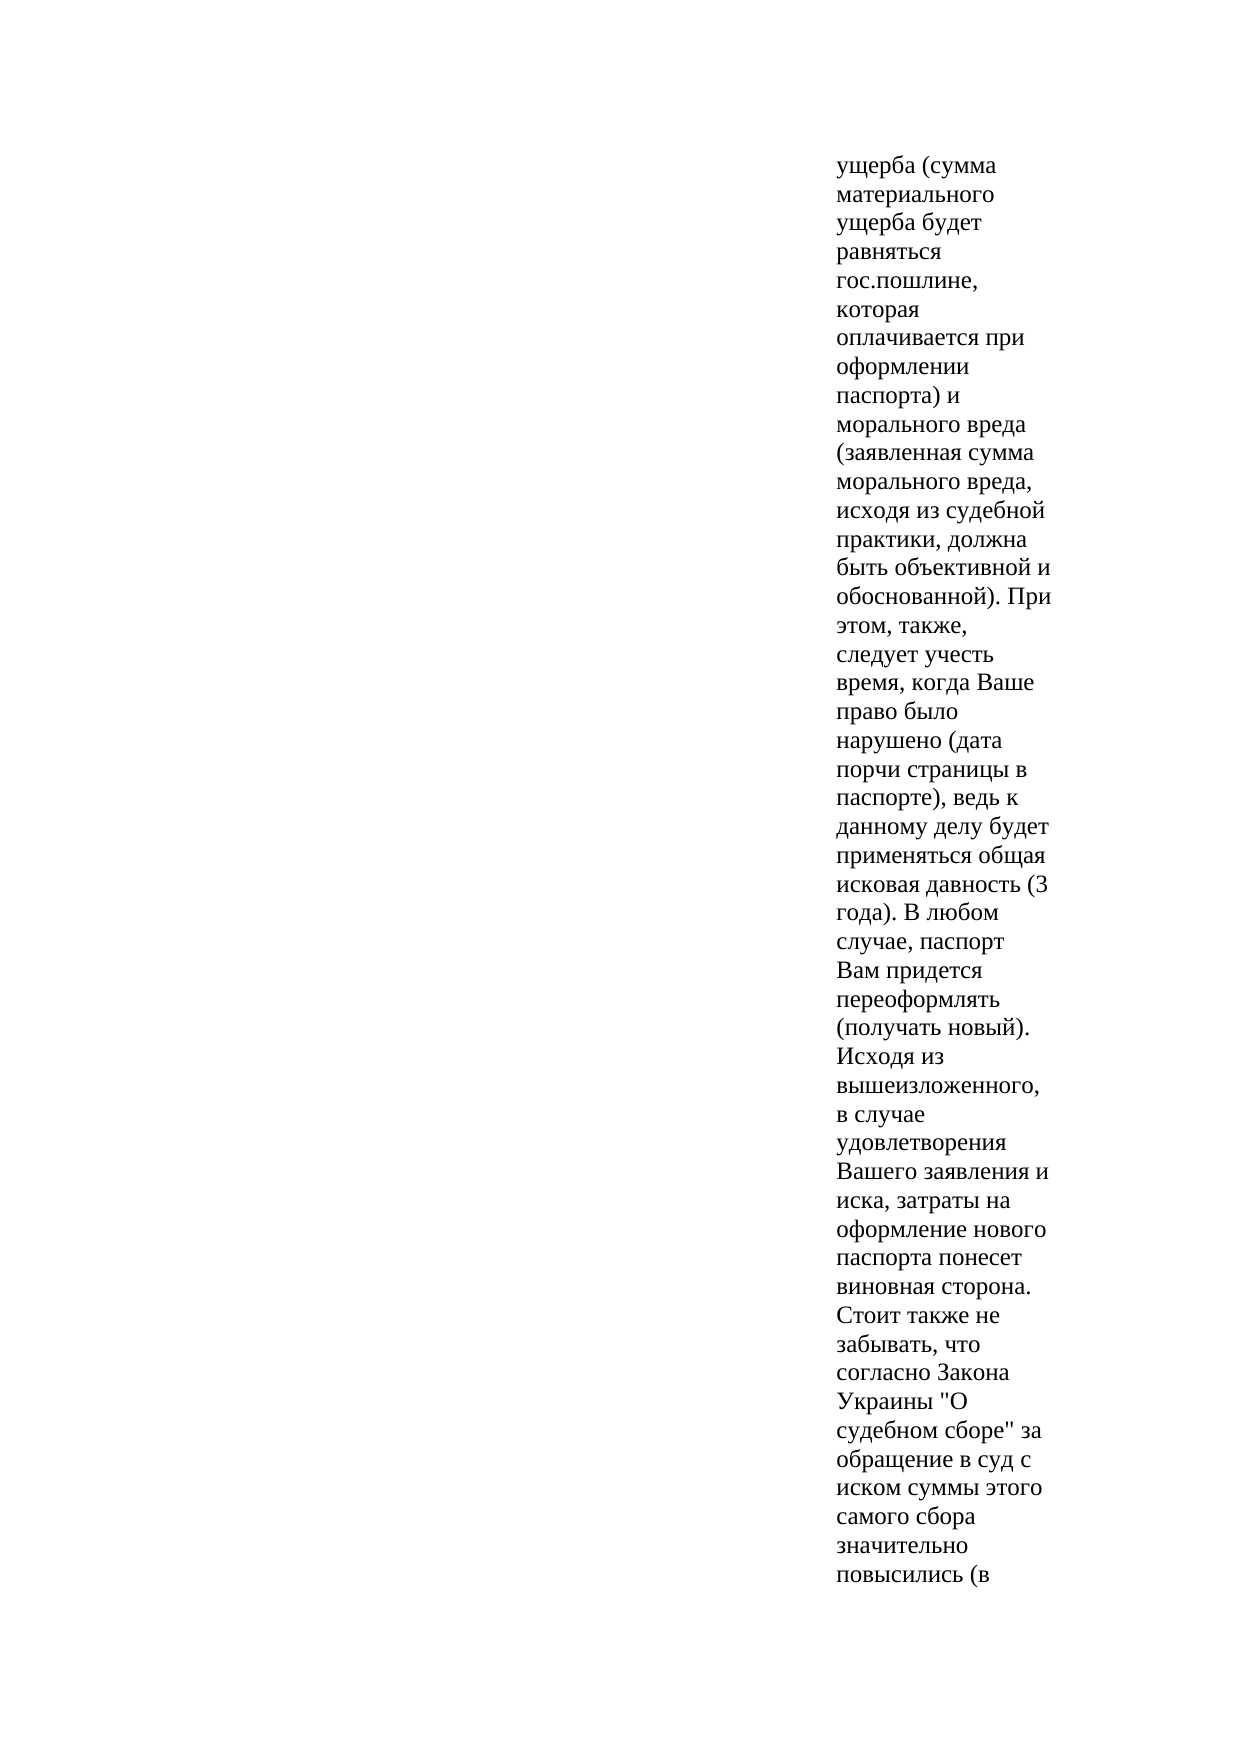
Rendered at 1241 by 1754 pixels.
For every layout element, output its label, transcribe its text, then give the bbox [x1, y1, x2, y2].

table_cell [404, 150, 620, 1587]
table_cell ущерба (сумма материального ущерба будет равняться гос.пошлине, которая оплачивается при оформлении паспорта) и морального вреда (заявленная сумма морального вреда, исходя из судебной практики, должна быть объективной и обоснованной). При этом, также, следует учесть время, когда Ваше право было нарушено (дата порчи страницы в паспорте), ведь к данному делу будет применяться общая исковая давность (3 года). В любом случае, паспорт Вам придется переоформлять (получать новый). Исходя из вышеизложенного, в случае удовлетворения Вашего заявления и иска, затраты на оформление нового паспорта понесет виновная сторона. Стоит также не забывать, что согласно Закона Украины "О судебном сборе" за обращение в суд с иском суммы этого самого сбора значительно повысились (в [836, 150, 1053, 1587]
table_cell [620, 150, 836, 1587]
table_cell [188, 150, 404, 1587]
